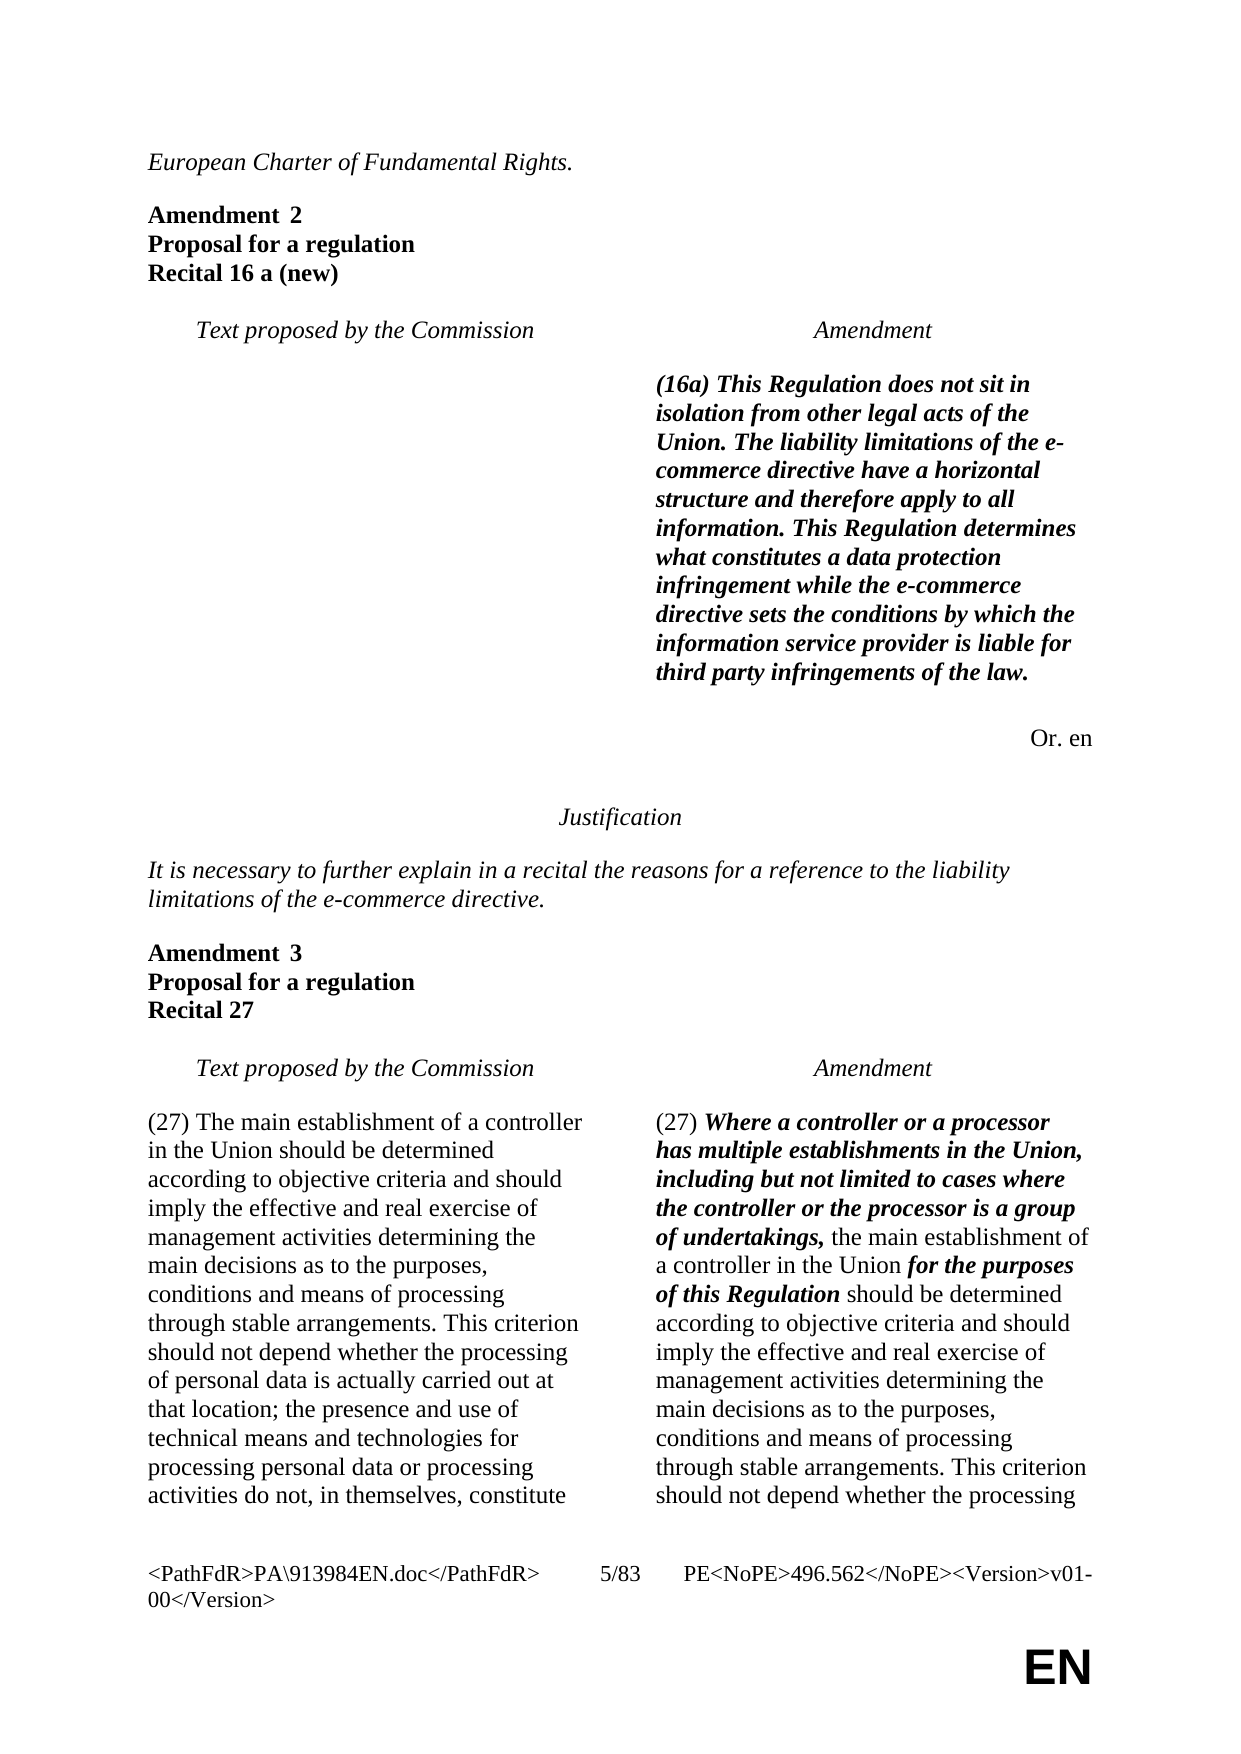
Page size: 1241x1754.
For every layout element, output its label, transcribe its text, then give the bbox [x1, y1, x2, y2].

text It is necessary to further explain in a recital the reasons for a reference to the liability limitations of the e-commerce directive. [148, 856, 1092, 913]
text <Amend>Amendment <NumAm>2</NumAm> [148, 201, 1092, 229]
table_cell Amendment [620, 316, 1128, 369]
table_cell (16a) This Regulation does not sit in isolation from other legal acts of the Union. The liability limitations of the e-commerce directive have a horizontal structure and therefore apply to all information. This Regulation determines what constitutes a data protection infringement while the e-commerce directive sets the conditions by which the information service provider is liable for third party infringements of the law. [620, 369, 1128, 698]
text <Article>Recital 27</Article> [148, 996, 1092, 1024]
table_cell (27) The main establishment of a controller in the Union should be determined according to objective criteria and should imply the effective and real exercise of management activities determining the main decisions as to the purposes, conditions and means of processing through stable arrangements. This criterion should not depend whether the processing of personal data is actually carried out at that location; the presence and use of technical means and technologies for processing personal data or processing activities do not, in themselves, constitute [112, 1107, 620, 1509]
table_cell Text proposed by the Commission [112, 316, 620, 369]
table_cell Text proposed by the Commission [112, 1053, 620, 1107]
table_cell (27) Where a controller or a processor has multiple establishments in the Union, including but not limited to cases where the controller or the processor is a group of undertakings, the main establishment of a controller in the Union for the purposes of this Regulation should be determined according to objective criteria and should imply the effective and real exercise of management activities determining the main decisions as to the purposes, conditions and means of processing through stable arrangements. This criterion should not depend whether the processing [620, 1107, 1128, 1509]
text <Article>Recital 16 a (new)</Article> [148, 258, 1092, 287]
table_header [112, 1024, 1128, 1053]
text European Charter of Fundamental Rights. [148, 147, 1092, 176]
table_cell [112, 369, 620, 698]
text <DocAmend>Proposal for a regulation</DocAmend> [148, 229, 1092, 258]
table_header [112, 287, 1128, 316]
text <DocAmend>Proposal for a regulation</DocAmend> [148, 967, 1092, 996]
table_cell Amendment [620, 1053, 1128, 1107]
text <Amend>Amendment <NumAm>3</NumAm> [148, 938, 1092, 967]
text Or. <Original>{EN}en</Original> [148, 723, 1092, 752]
title <TitreJust>Justification</TitreJust> [148, 802, 1092, 831]
